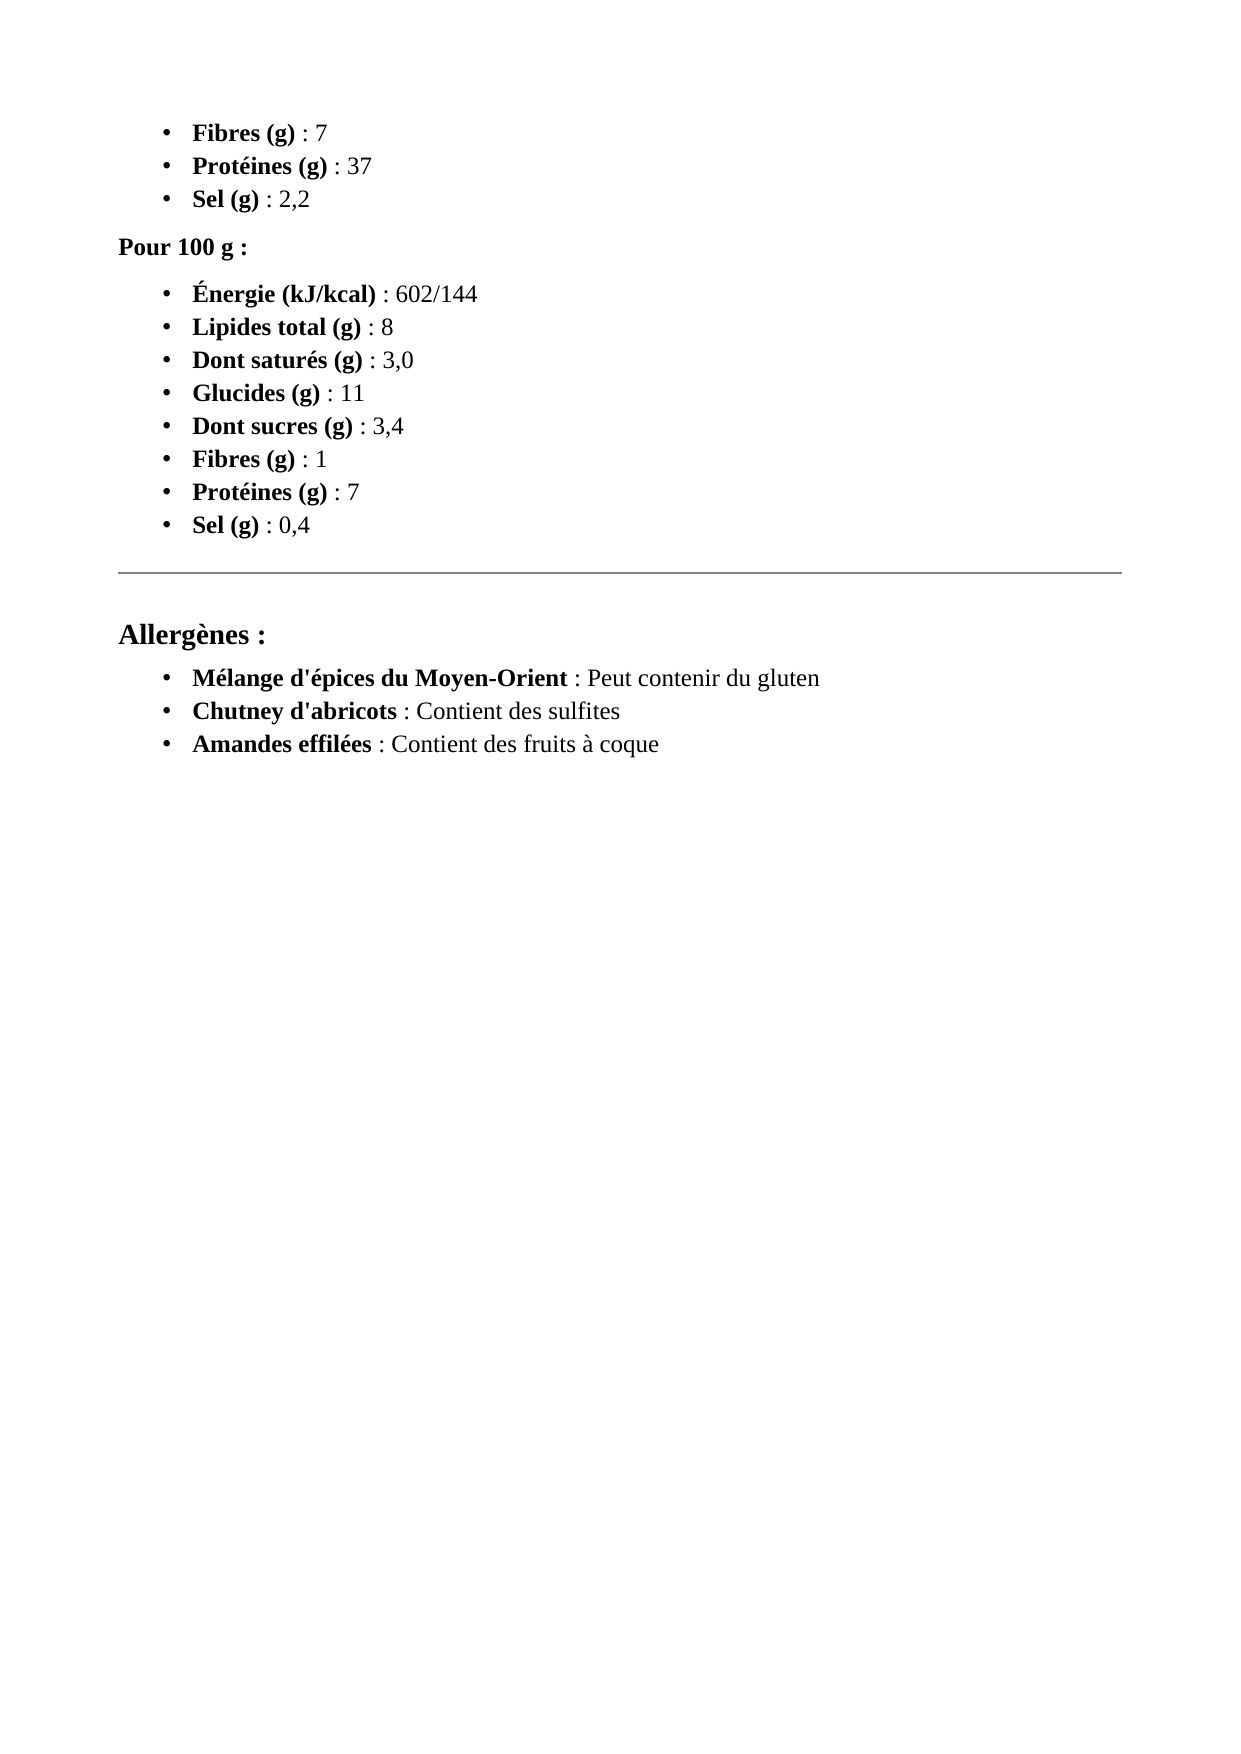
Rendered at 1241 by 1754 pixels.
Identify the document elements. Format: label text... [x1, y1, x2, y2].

list Dont sucres (g) : 3,4 [162, 411, 1122, 440]
subtitle Allergènes : [118, 617, 1122, 651]
list Sel (g) : 0,4 [162, 511, 1122, 539]
list Glucides (g) : 11 [162, 378, 1122, 407]
list Fibres (g) : 1 [162, 444, 1122, 473]
list Protéines (g) : 7 [162, 477, 1122, 506]
text Pour 100 g : [118, 232, 1122, 261]
list Chutney d'abricots : Contient des sulfites [162, 696, 1122, 725]
list Sel (g) : 2,2 [162, 184, 1122, 213]
list Dont saturés (g) : 3,0 [162, 345, 1122, 374]
list Fibres (g) : 7 [162, 118, 1122, 147]
list Lipides total (g) : 8 [162, 312, 1122, 341]
list Protéines (g) : 37 [162, 151, 1122, 180]
list Mélange d'épices du Moyen-Orient : Peut contenir du gluten [162, 663, 1122, 692]
list Énergie (kJ/kcal) : 602/144 [162, 279, 1122, 308]
list Amandes effilées : Contient des fruits à coque [162, 729, 1122, 758]
